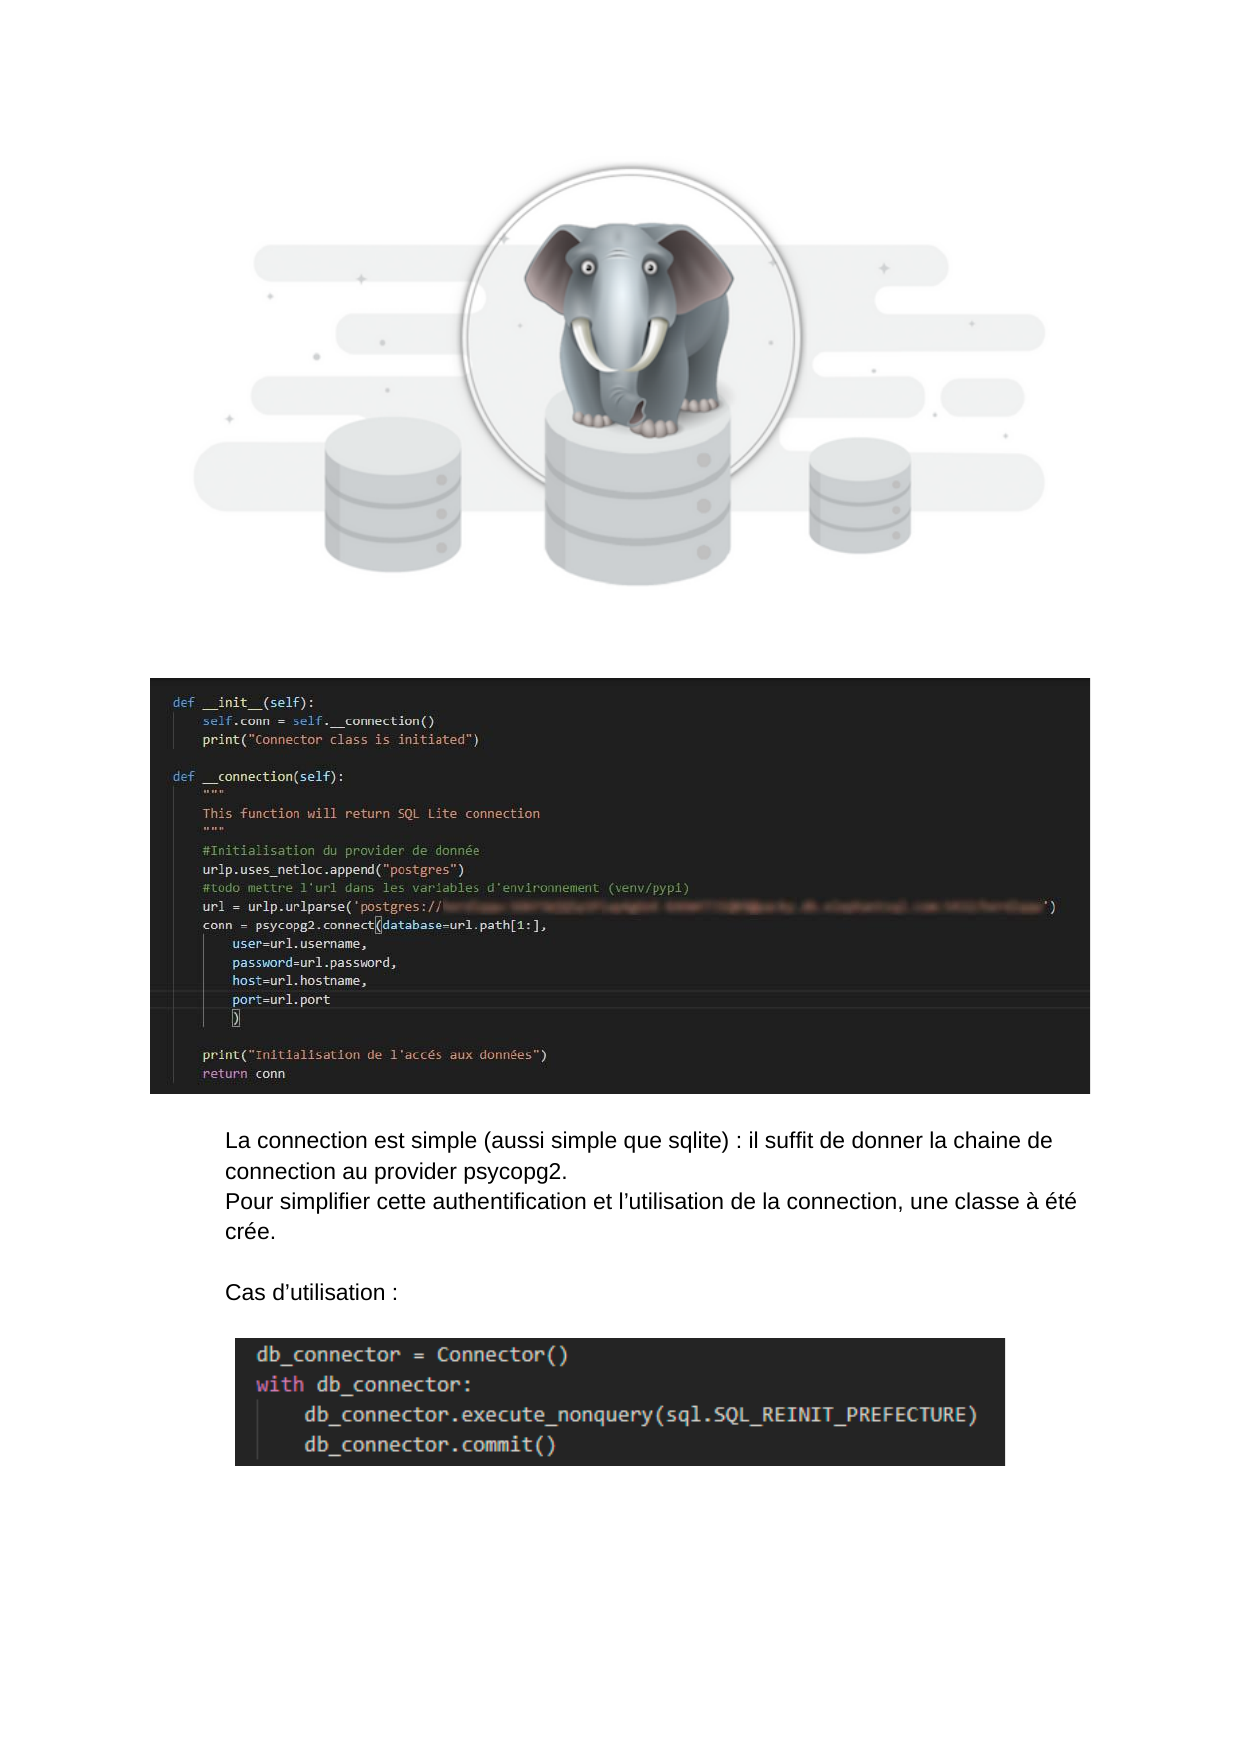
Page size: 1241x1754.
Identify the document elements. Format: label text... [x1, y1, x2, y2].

picture [235, 1338, 1006, 1466]
text La connection est simple (aussi simple que sqlite) : il suffit de donner la chaine de connection au provider psycopg2. [225, 1127, 1090, 1184]
picture [150, 150, 1091, 615]
picture [150, 678, 1091, 1094]
text Pour simplifier cette authentification et l’utilisation de la connection, une classe à été crée. [225, 1188, 1090, 1244]
text Cas d’utilisation : [225, 1278, 1090, 1305]
